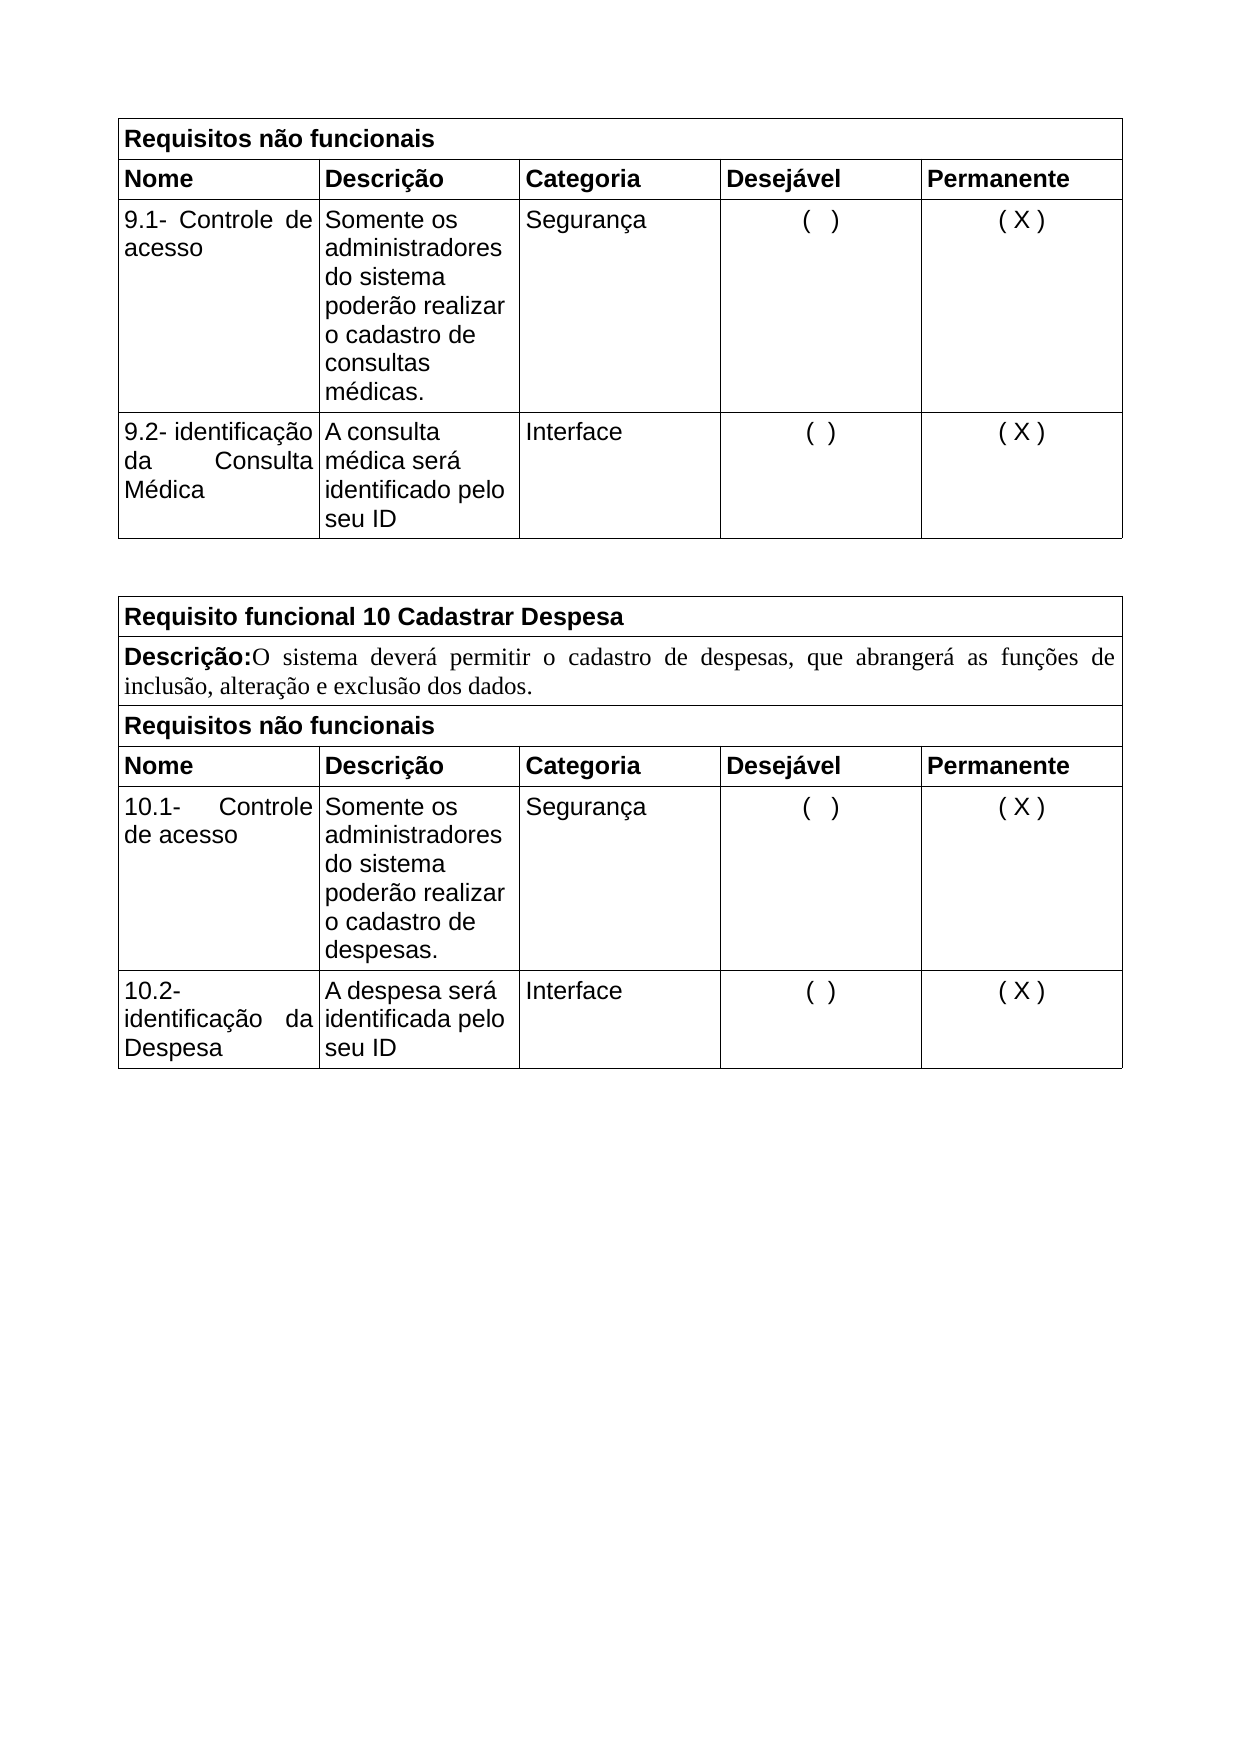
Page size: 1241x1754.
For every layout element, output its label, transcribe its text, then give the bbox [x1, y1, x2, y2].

table_cell Permanente [922, 747, 1122, 786]
table_cell Desejável [721, 747, 921, 786]
table_cell ( ) [721, 787, 921, 970]
table_cell ( X ) [922, 200, 1122, 412]
table_cell Descrição [320, 160, 519, 199]
table_cell Interface [520, 971, 720, 1068]
table_cell ( ) [721, 200, 921, 412]
table_cell Nome [119, 160, 319, 199]
table_cell Permanente [922, 160, 1122, 199]
table_cell Categoria [520, 160, 720, 199]
table_cell Somente os administradores do sistema poderão realizar o cadastro de despesas. [320, 787, 519, 970]
table_cell Somente os administradores do sistema poderão realizar o cadastro de consultas médicas. [320, 200, 519, 412]
table_cell ( X ) [922, 971, 1122, 1068]
table_cell 10.1- Controle de acesso [119, 787, 319, 970]
table_cell 9.1- Controle de acesso [119, 200, 319, 412]
table_cell ( X ) [922, 787, 1122, 970]
table_cell ( X ) [922, 413, 1122, 538]
table_cell Interface [520, 413, 720, 538]
table_cell A despesa será identificada pelo seu ID [320, 971, 519, 1068]
table_cell Segurança [520, 787, 720, 970]
table_cell Desejável [721, 160, 921, 199]
table_cell ( ) [721, 971, 921, 1068]
table_header Requisito funcional 10 Cadastrar Despesa [119, 597, 1122, 636]
table_cell Requisitos não funcionais [119, 119, 1122, 158]
table_cell 9.2- identificação da Consulta Médica [119, 413, 319, 538]
table_cell 10.2- identificação da Despesa [119, 971, 319, 1068]
table_cell A consulta médica será identificado pelo seu ID [320, 413, 519, 538]
table_cell ( ) [721, 413, 921, 538]
table_cell Requisitos não funcionais [119, 706, 1122, 746]
table_cell Nome [119, 747, 319, 786]
table_cell Descrição:O sistema deverá permitir o cadastro de despesas, que abrangerá as funções de inclusão, alteração e exclusão dos dados. [119, 637, 1122, 705]
table_cell Segurança [520, 200, 720, 412]
table_cell Descrição [320, 747, 519, 786]
table_cell Categoria [520, 747, 720, 786]
